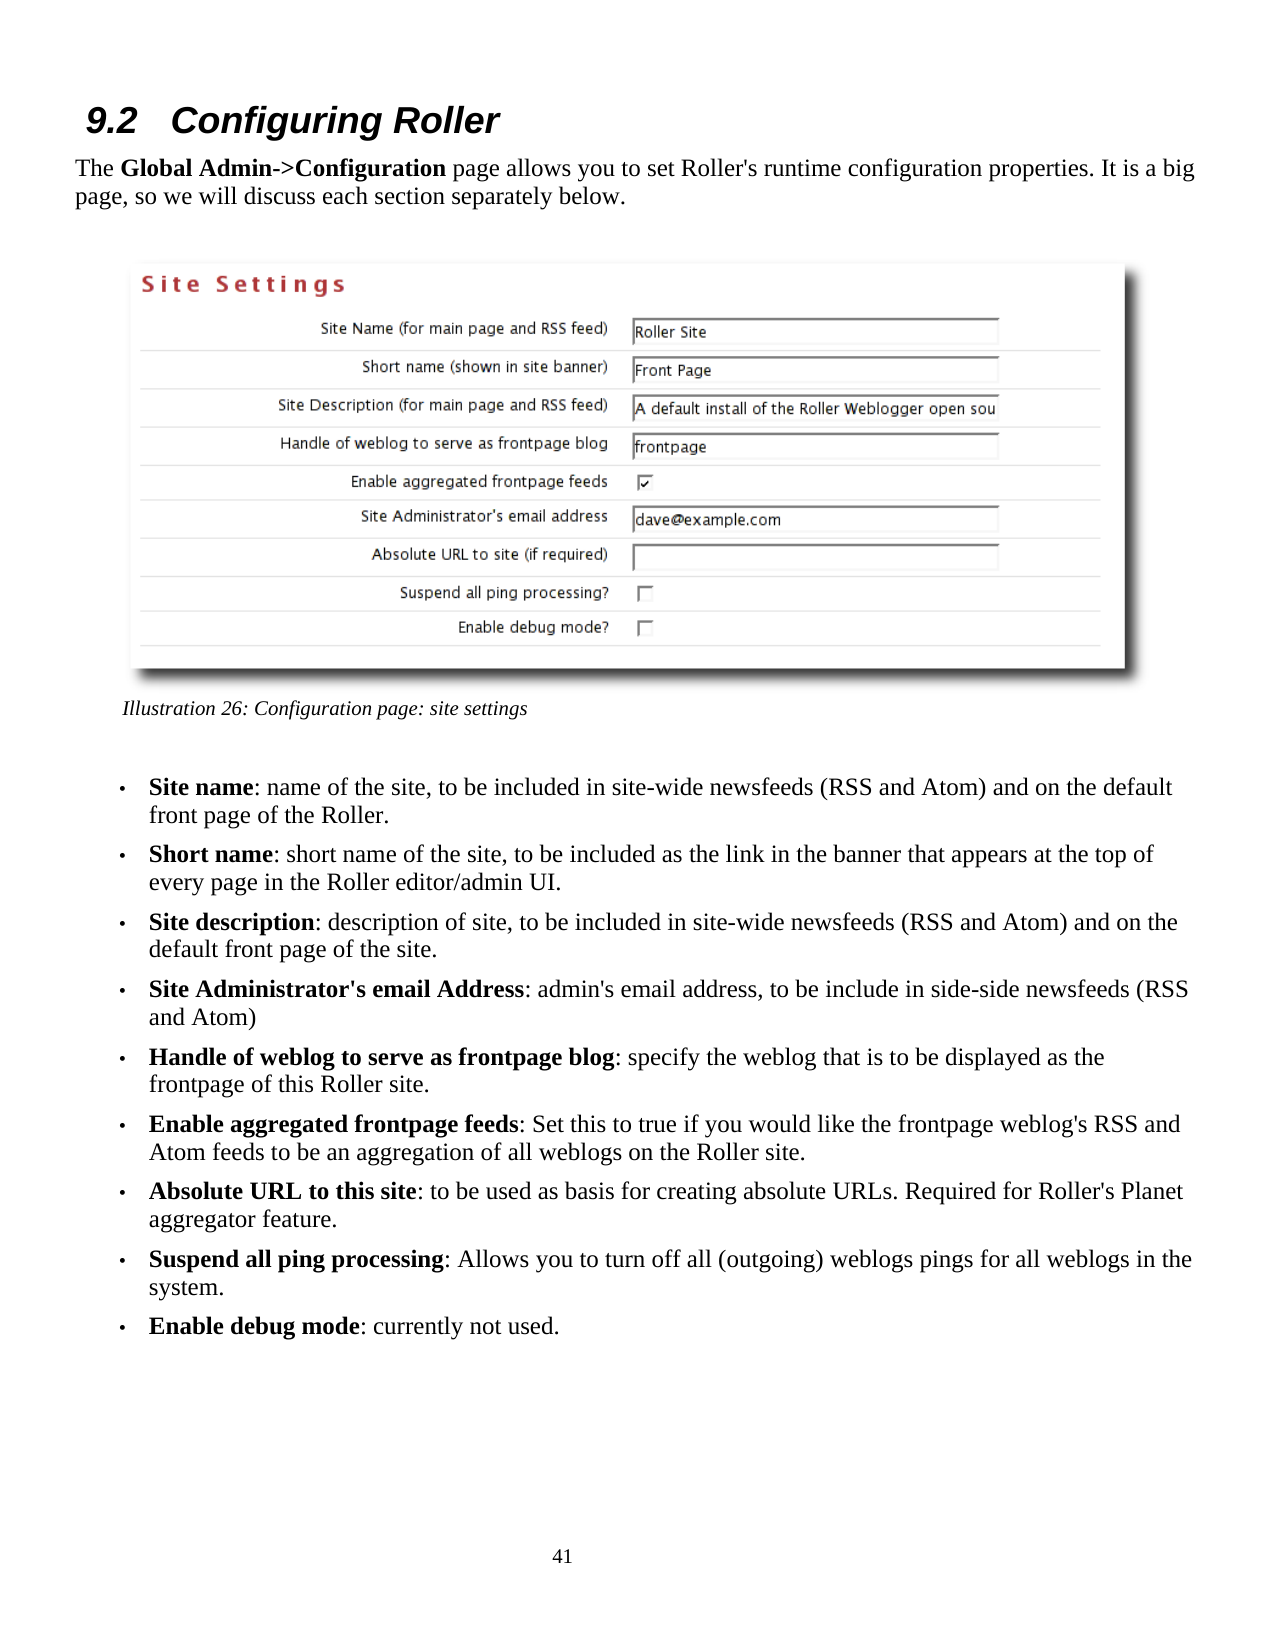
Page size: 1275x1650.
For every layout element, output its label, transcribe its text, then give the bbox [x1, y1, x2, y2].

text The Global Admin->Configuration page allows you to set Roller's runtime configuration properties. It is a big page, so we will discuss each section separately below. [75, 154, 1200, 210]
list Site name: name of the site, to be included in site-wide newsfeeds (RSS and Atom) and on the default front page of the Roller. [119, 773, 1200, 828]
text Illustration 26: Configuration page: site settings [122, 697, 1153, 720]
list Short name: short name of the site, to be included as the link in the banner that appears at the top of every page in the Roller editor/admin UI. [119, 841, 1200, 896]
list Absolute URL to this site: to be used as basis for creating absolute URLs. Required for Roller's Planet aggregator feature. [119, 1177, 1200, 1233]
list Suspend all ping processing: Allows you to turn off all (outgoing) weblogs pings for all weblogs in the system. [119, 1245, 1200, 1300]
picture [122, 255, 1153, 697]
list Site Administrator's email Address: admin's email address, to be include in side-side newsfeeds (RSS and Atom) [119, 975, 1200, 1031]
subtitle Configuring Roller [75, 100, 1200, 142]
list Enable aggregated frontpage feeds: Set this to true if you would like the frontpage weblog's RSS and Atom feeds to be an aggregation of all weblogs on the Roller site. [119, 1110, 1200, 1166]
list Handle of weblog to serve as frontpage blog: specify the weblog that is to be displayed as the frontpage of this Roller site. [119, 1043, 1200, 1098]
list Enable debug mode: currently not used. [119, 1312, 1200, 1340]
list Site description: description of site, to be included in site-wide newsfeeds (RSS and Atom) and on the default front page of the site. [119, 908, 1200, 963]
